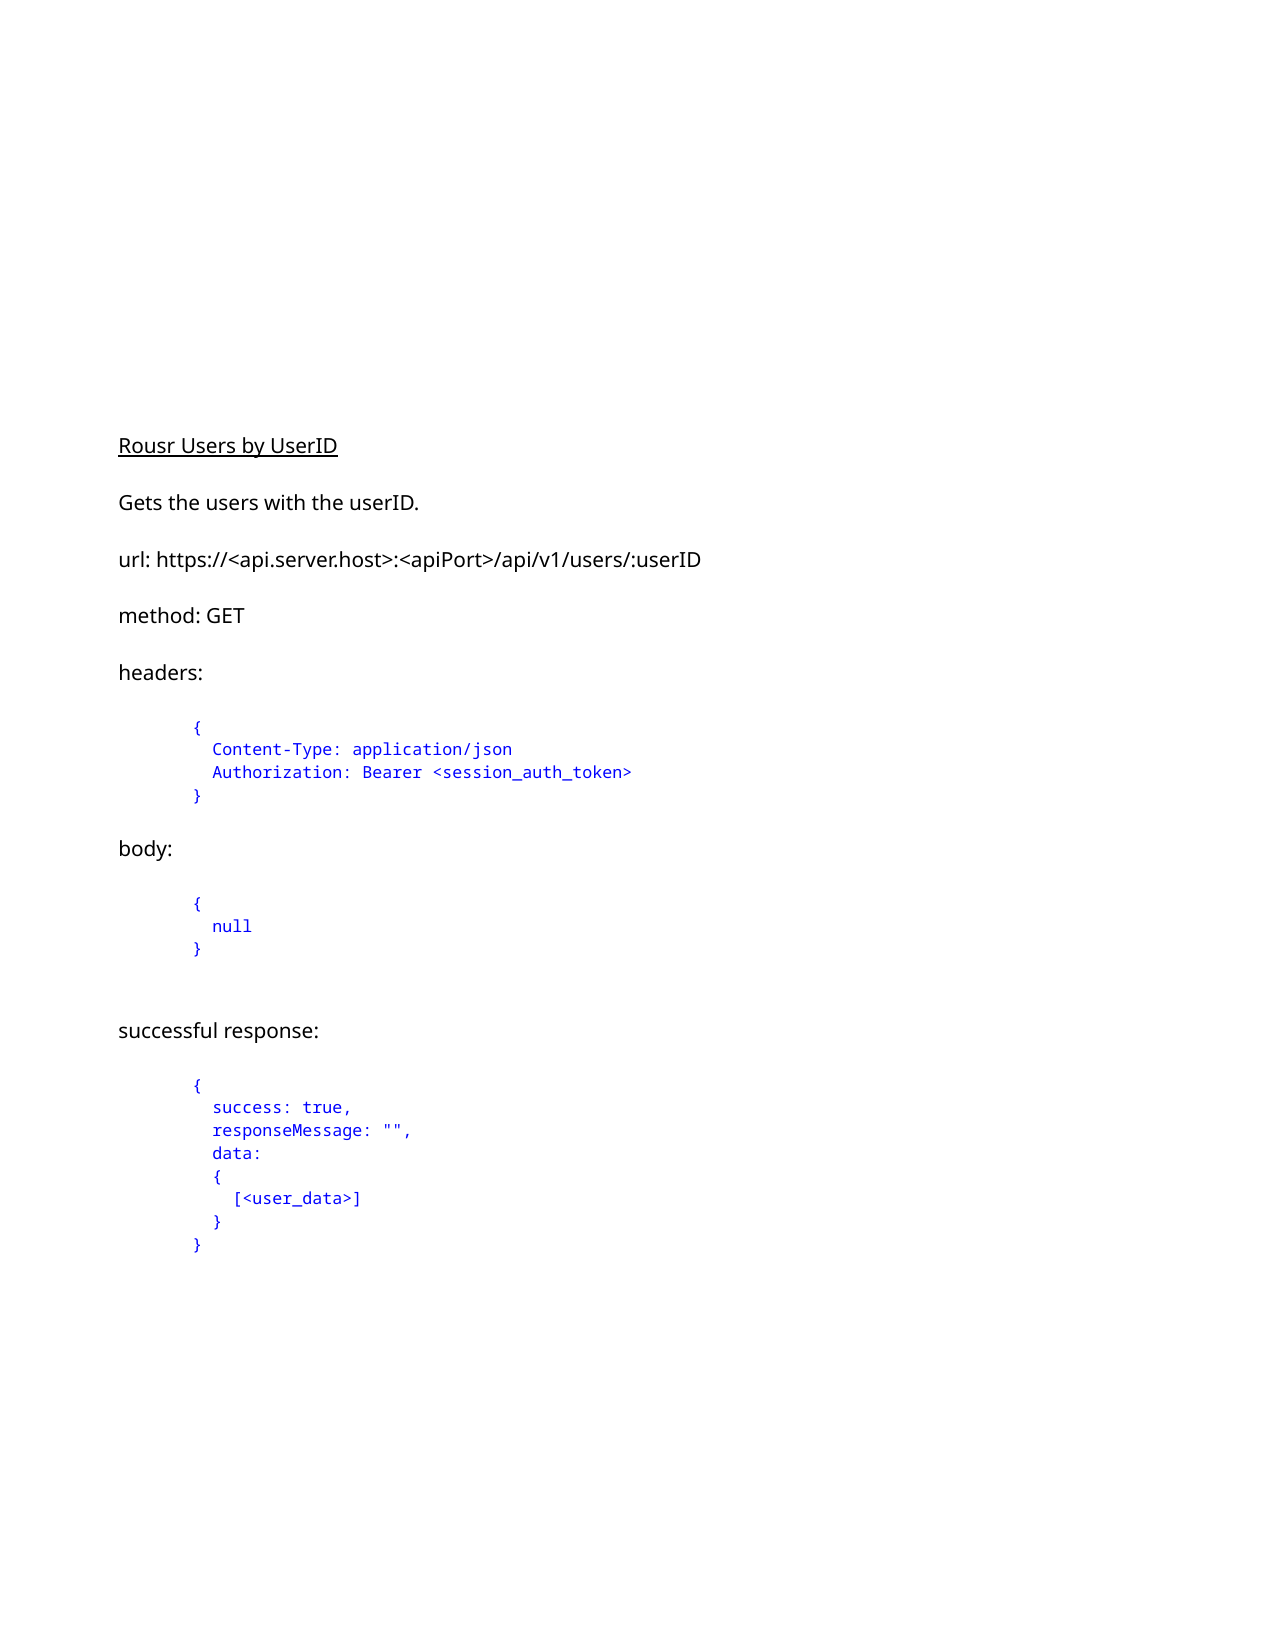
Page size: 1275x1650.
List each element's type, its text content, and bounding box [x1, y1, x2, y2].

text { [192, 1073, 1157, 1096]
text } [192, 1209, 1157, 1232]
text headers: [118, 658, 1157, 687]
text successful response: [118, 1016, 1157, 1045]
text success: true, [192, 1096, 1157, 1119]
text } [192, 937, 1157, 959]
text [<user_data>] [192, 1187, 1157, 1209]
text Content-Type: application/json [192, 738, 1157, 761]
text } [192, 783, 1157, 806]
text { [192, 1164, 1157, 1187]
text body: [118, 834, 1157, 863]
text { [192, 891, 1157, 914]
text url: https://<api.server.host>:<apiPort>/api/v1/users/:userID [118, 545, 1157, 573]
text method: GET [118, 602, 1157, 630]
text Gets the users with the userID. [118, 488, 1157, 516]
text null [192, 914, 1157, 937]
text Authorization: Bearer <session_auth_token> [192, 761, 1157, 783]
text { [192, 715, 1157, 738]
text responseMessage: "", [192, 1119, 1157, 1141]
text Rousr Users by UserID [118, 431, 1157, 459]
text } [192, 1232, 1157, 1255]
text data: [192, 1141, 1157, 1164]
